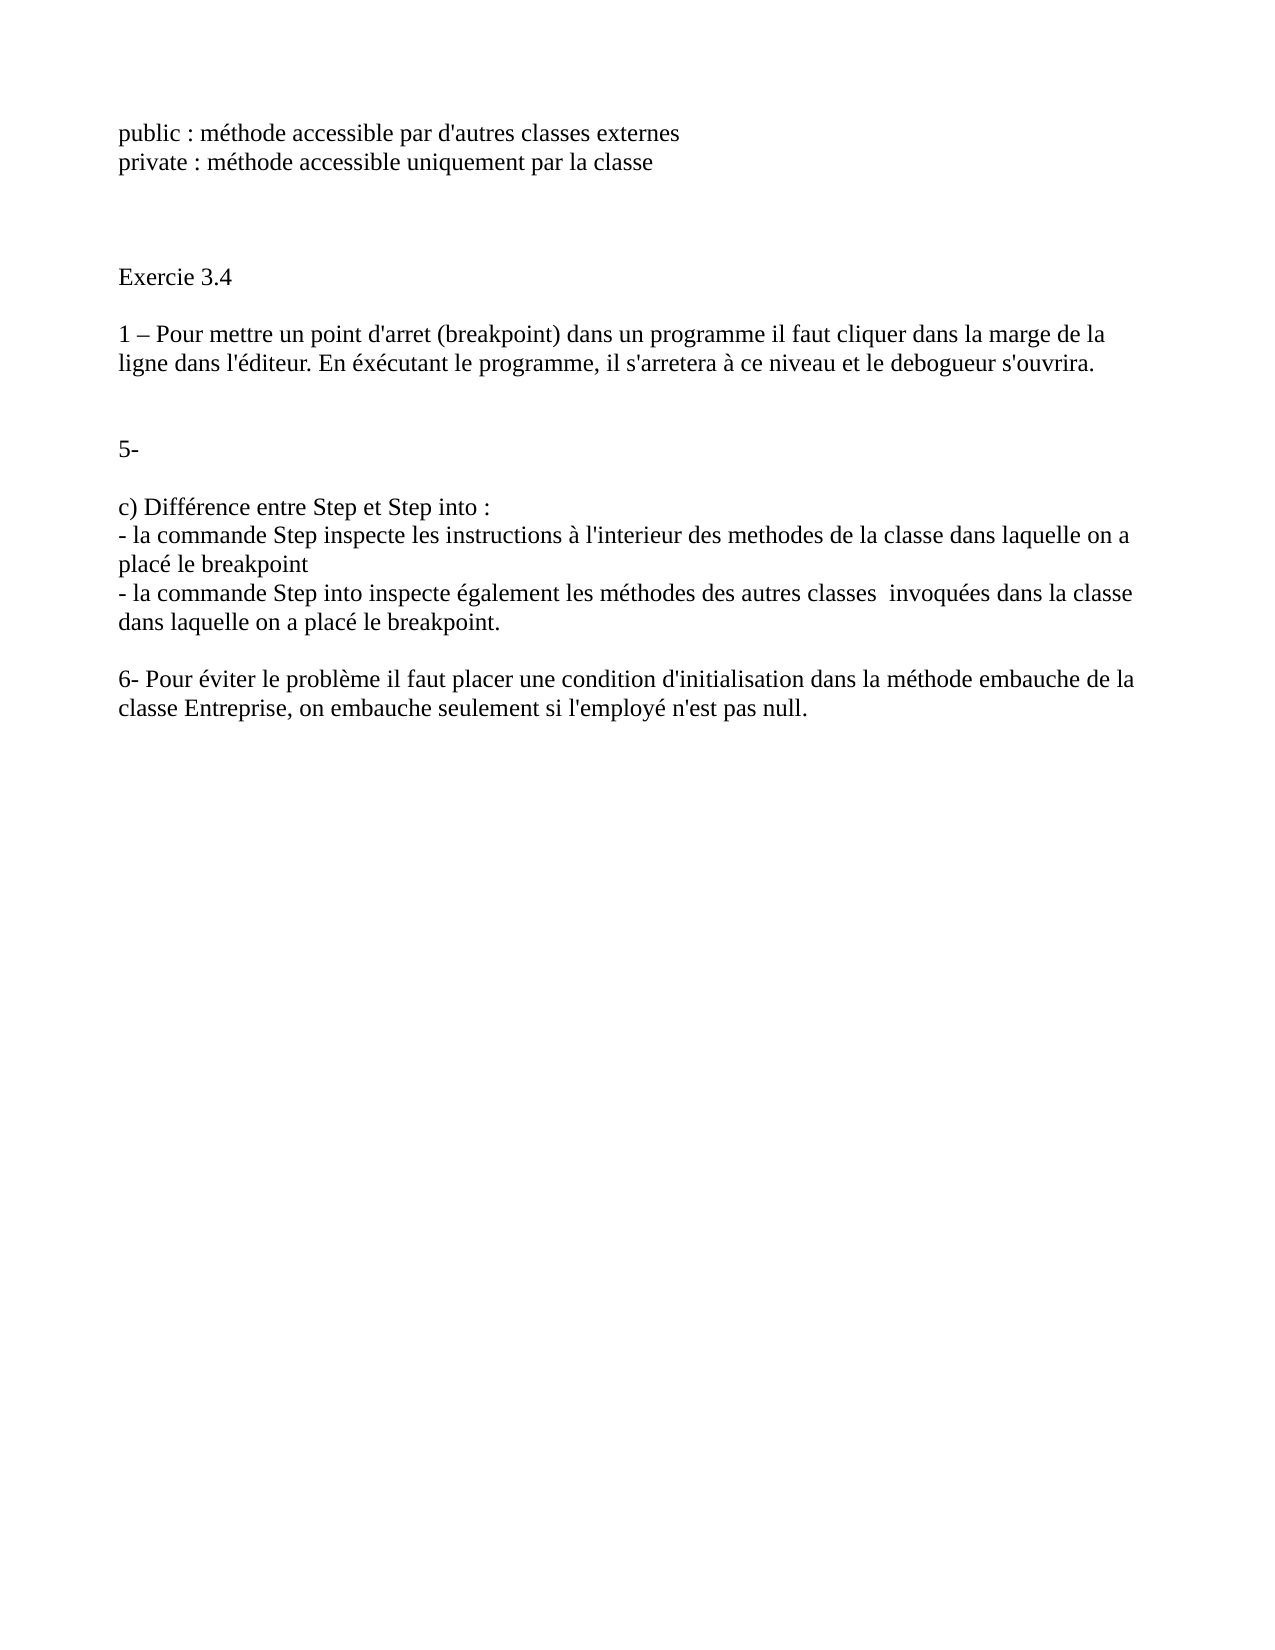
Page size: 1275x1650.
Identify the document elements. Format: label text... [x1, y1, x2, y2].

text public : méthode accessible par d'autres classes externes [118, 118, 1157, 147]
text 5- [118, 434, 1157, 463]
text private : méthode accessible uniquement par la classe [118, 147, 1157, 176]
text c) Différence entre Step et Step into : [118, 492, 1157, 521]
text - la commande Step inspecte les instructions à l'interieur des methodes de la classe dans laquelle on a placé le breakpoint [118, 521, 1157, 578]
text - la commande Step into inspecte également les méthodes des autres classes invoquées dans la classe dans laquelle on a placé le breakpoint. [118, 578, 1157, 636]
text Exercie 3.4 [118, 262, 1157, 291]
text 6- Pour éviter le problème il faut placer une condition d'initialisation dans la méthode embauche de la classe Entreprise, on embauche seulement si l'employé n'est pas null. [118, 664, 1157, 722]
text 1 – Pour mettre un point d'arret (breakpoint) dans un programme il faut cliquer dans la marge de la ligne dans l'éditeur. En éxécutant le programme, il s'arretera à ce niveau et le debogueur s'ouvrira. [118, 319, 1157, 377]
